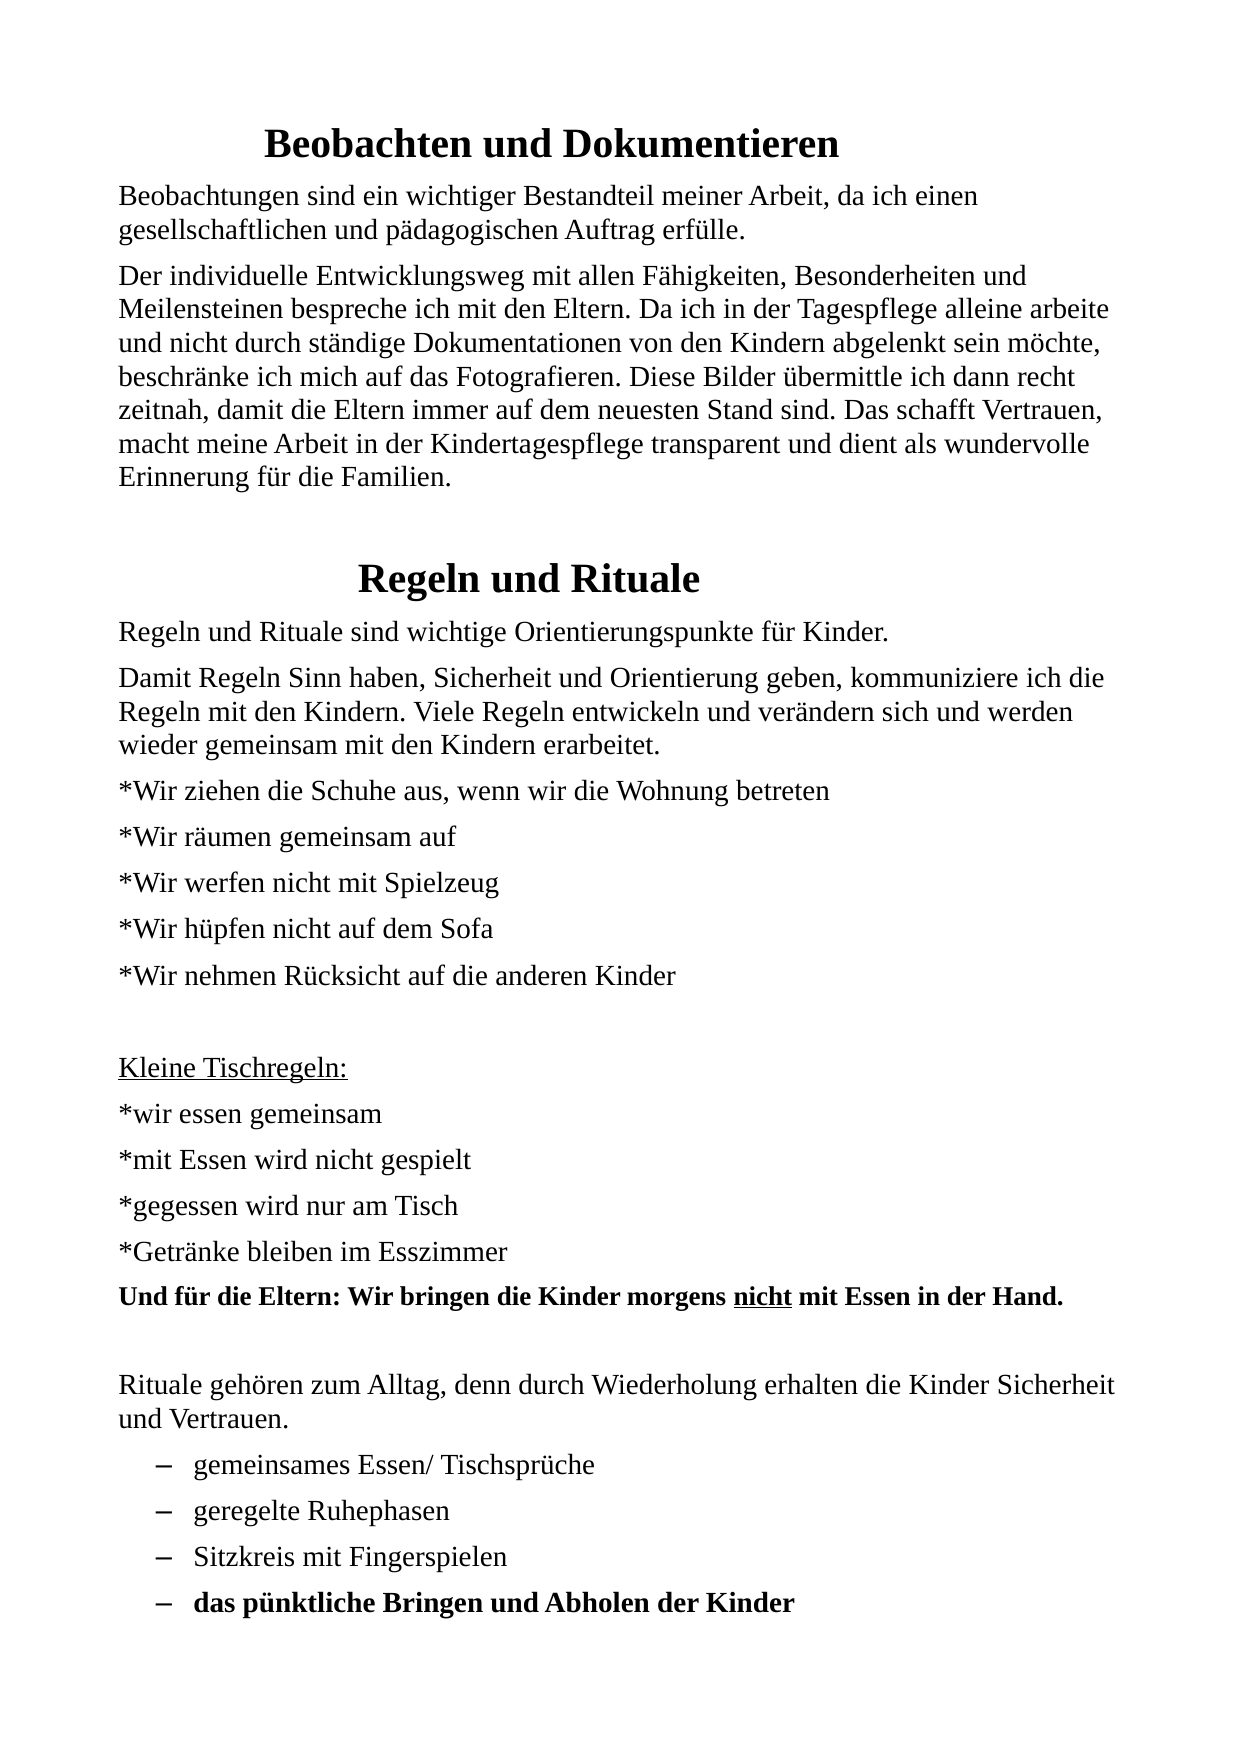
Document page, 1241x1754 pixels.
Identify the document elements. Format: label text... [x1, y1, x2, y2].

text Rituale gehören zum Alltag, denn durch Wiederholung erhalten die Kinder Sicherheit und Vertrauen. [118, 1367, 1122, 1434]
text *mit Essen wird nicht gespielt [118, 1142, 1122, 1175]
text Und für die Eltern: Wir bringen die Kinder morgens nicht mit Essen in der Hand. [118, 1280, 1122, 1311]
text *Wir ziehen die Schuhe aus, wenn wir die Wohnung betreten [118, 773, 1122, 807]
text Beobachten und Dokumentieren [118, 118, 1122, 166]
text *Wir werfen nicht mit Spielzeug [118, 866, 1122, 899]
text *Wir räumen gemeinsam auf [118, 819, 1122, 853]
text Regeln und Rituale sind wichtige Orientierungspunkte für Kinder. [118, 614, 1122, 648]
text Der individuelle Entwicklungsweg mit allen Fähigkeiten, Besonderheiten und Meilensteinen bespreche ich mit den Eltern. Da ich in der Tagespflege alleine arbeite und nicht durch ständige Dokumentationen von den Kindern abgelenkt sein möchte, beschränke ich mich auf das Fotografieren. Diese Bilder übermittle ich dann recht zeitnah, damit die Eltern immer auf dem neuesten Stand sind. Das schafft Vertrauen, macht meine Arbeit in der Kindertagespflege transparent und dient als wundervolle Erinnerung für die Familien. [118, 258, 1122, 493]
text *gegessen wird nur am Tisch [118, 1188, 1122, 1221]
text Regeln und Rituale [118, 554, 1122, 602]
text *Wir nehmen Rücksicht auf die anderen Kinder [118, 958, 1122, 991]
list gemeinsames Essen/ Tischsprüche [156, 1447, 1122, 1480]
text Damit Regeln Sinn haben, Sicherheit und Orientierung geben, kommuniziere ich die Regeln mit den Kindern. Viele Regeln entwickeln und verändern sich und werden wieder gemeinsam mit den Kindern erarbeitet. [118, 660, 1122, 761]
list Sitzkreis mit Fingerspielen [156, 1539, 1122, 1573]
list das pünktliche Bringen und Abholen der Kinder [156, 1585, 1122, 1619]
text *wir essen gemeinsam [118, 1096, 1122, 1129]
text Kleine Tischregeln: [118, 1050, 1122, 1083]
text Beobachtungen sind ein wichtiger Bestandteil meiner Arbeit, da ich einen gesellschaftlichen und pädagogischen Auftrag erfülle. [118, 178, 1122, 246]
text *Getränke bleiben im Esszimmer [118, 1234, 1122, 1267]
list geregelte Ruhephasen [156, 1493, 1122, 1527]
text *Wir hüpfen nicht auf dem Sofa [118, 912, 1122, 945]
